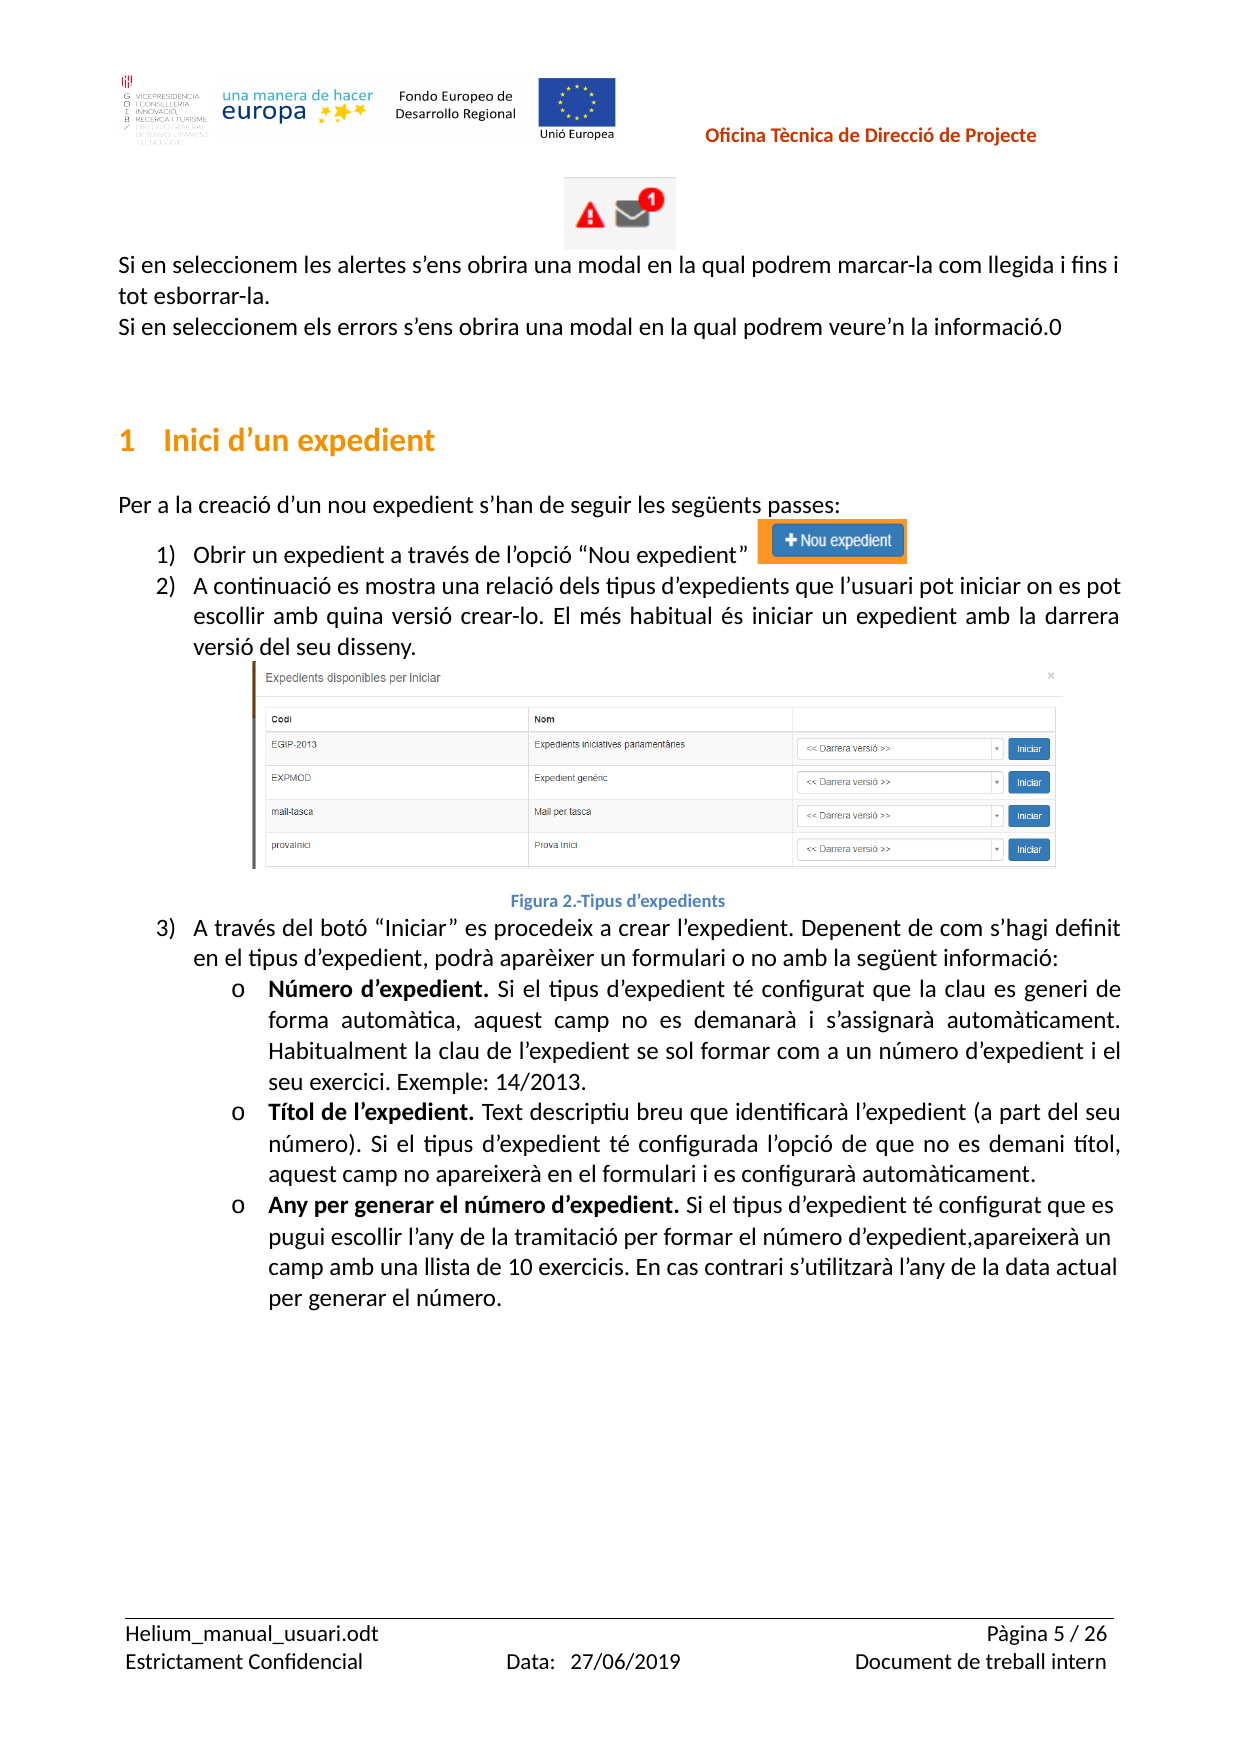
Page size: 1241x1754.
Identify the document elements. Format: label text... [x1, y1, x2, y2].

text Per a la creació d’un nou expedient s’han de seguir les següents passes: [118, 489, 1122, 520]
text Figura 2.-Tipus d’expedients [118, 889, 1122, 912]
list A través del botó “Iniciar” es procedeix a crear l’expedient. Depenent de com s’hagi definit en el tipus d’expedient, podrà aparèixer un formulari o no amb la següent informació: [156, 912, 1122, 973]
picture [118, 73, 213, 147]
subtitle Inici d’un expedient [118, 419, 1122, 460]
picture [252, 661, 1063, 869]
list Número d’expedient. Si el tipus d’expedient té configurat que la clau es generi de forma automàtica, aquest camp no es demanarà i s’assignarà automàticament. Habitualment la clau de l’expedient se sol formar com a un número d’expedient i el seu exercici. Exemple: 14/2013. [231, 973, 1122, 1096]
text Si en seleccionem les alertes s’ens obrira una modal en la qual podrem marcar-la com llegida i fins i tot esborrar-la. [118, 249, 1122, 311]
list Títol de l’expedient. Text descriptiu breu que identificarà l’expedient (a part del seu número). Si el tipus d’expedient té configurada l’opció de que no es demani títol, aquest camp no apareixerà en el formulari i es configurarà automàticament. [231, 1096, 1122, 1189]
text Si en seleccionem els errors s’ens obrira una modal en la qual podrem veure’n la informació.0 [118, 311, 1122, 341]
picture [219, 73, 621, 147]
picture [757, 519, 907, 564]
list A continuació es mostra una relació dels tipus d’expedients que l’usuari pot iniciar on es pot escollir amb quina versió crear-lo. El més habitual és iniciar un expedient amb la darrera versió del seu disseny. [156, 570, 1122, 661]
picture [563, 177, 677, 250]
list Any per generar el número d’expedient. Si el tipus d’expedient té configurat que es pugui escollir l’any de la tramitació per formar el número d’expedient,apareixerà un camp amb una llista de 10 exercicis. En cas contrari s’utilitzarà l’any de la data actual per generar el número. [231, 1189, 1122, 1312]
list Obrir un expedient a través de l’opció “Nou expedient” [156, 520, 1122, 570]
